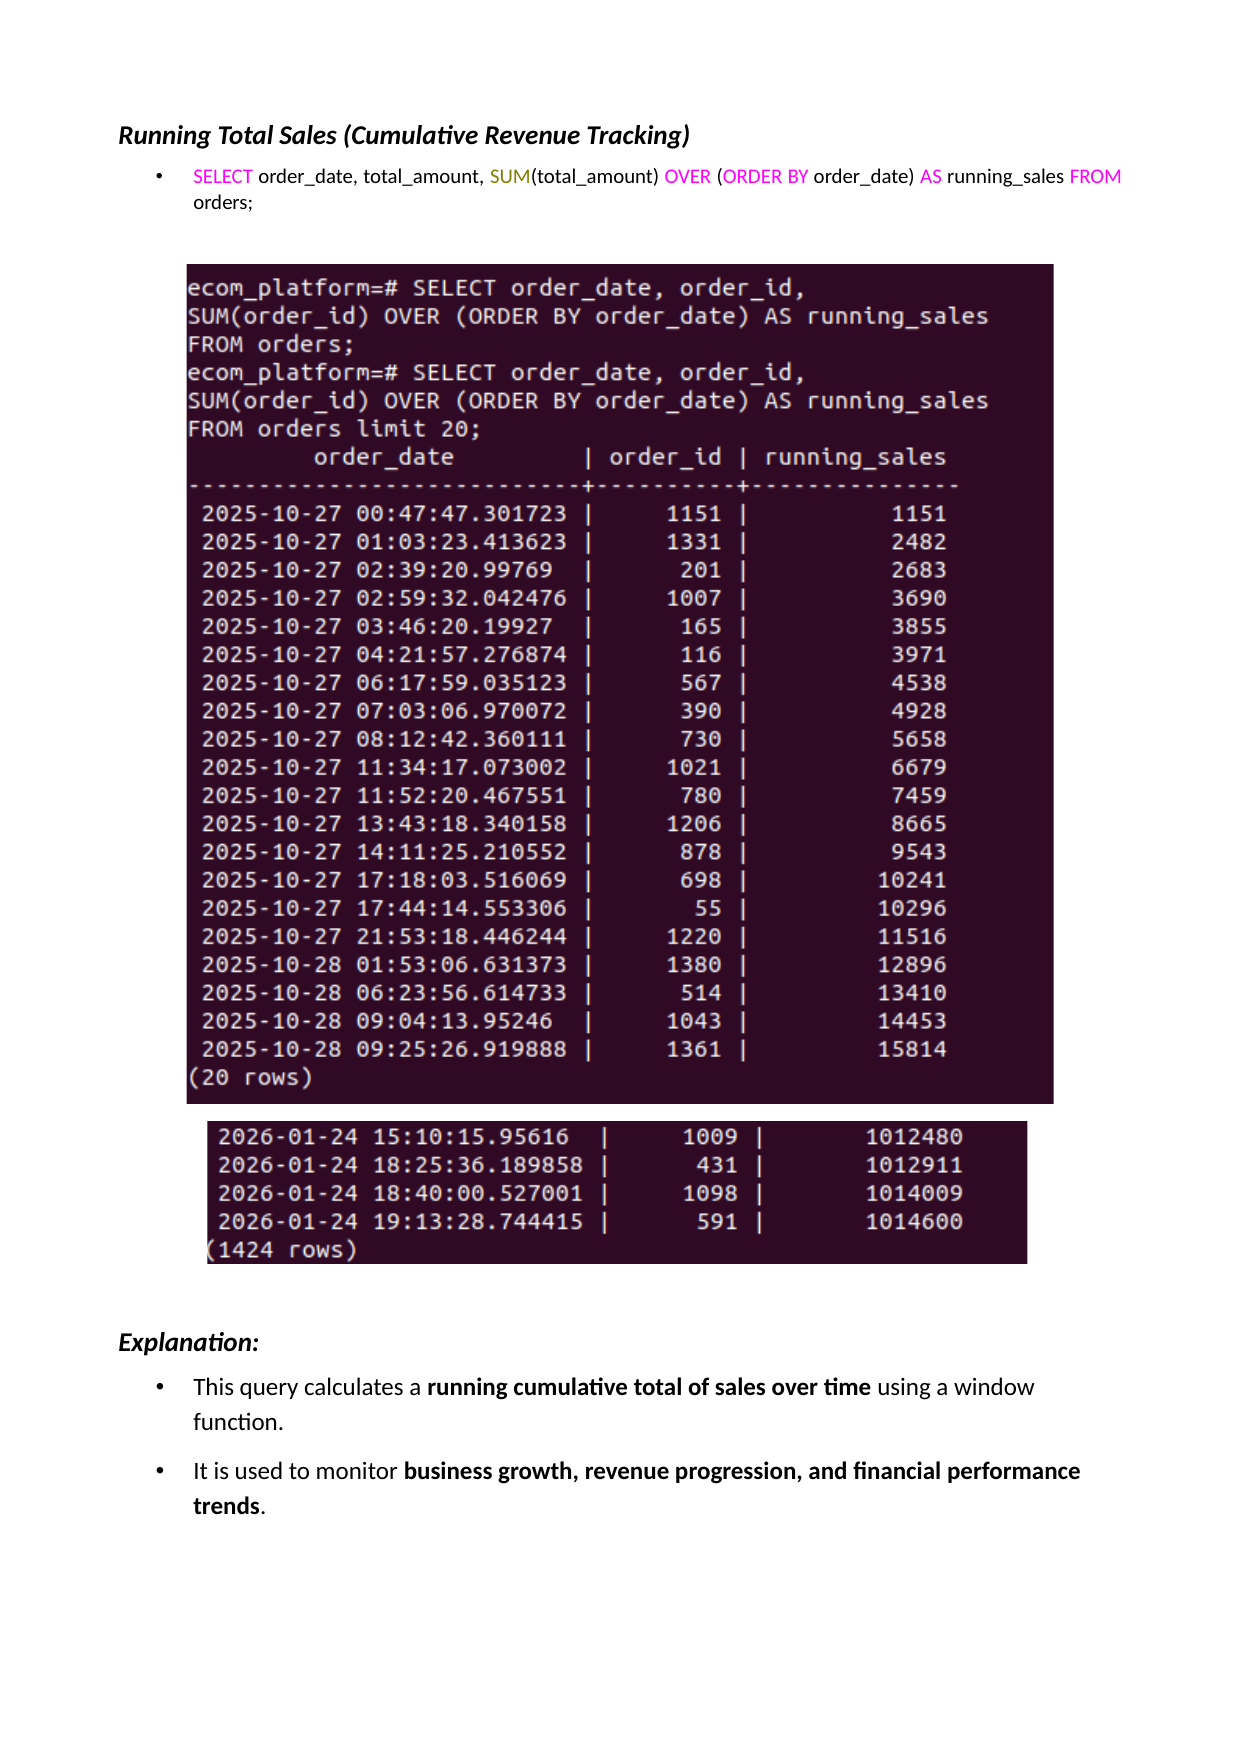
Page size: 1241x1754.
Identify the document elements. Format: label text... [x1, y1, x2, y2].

subtitle Explanation: [118, 1325, 1122, 1358]
picture [186, 264, 1054, 1104]
list This query calculates a running cumulative total of sales over time using a window function. [156, 1371, 1122, 1436]
list SELECT order_date, total_amount, SUM(total_amount) OVER (ORDER BY order_date) AS running_sales FROM orders; [156, 164, 1122, 214]
subtitle Running Total Sales (Cumulative Revenue Tracking) [118, 118, 1122, 151]
list It is used to monitor business growth, revenue progression, and financial performance trends. [156, 1456, 1122, 1521]
picture [207, 1121, 1028, 1264]
